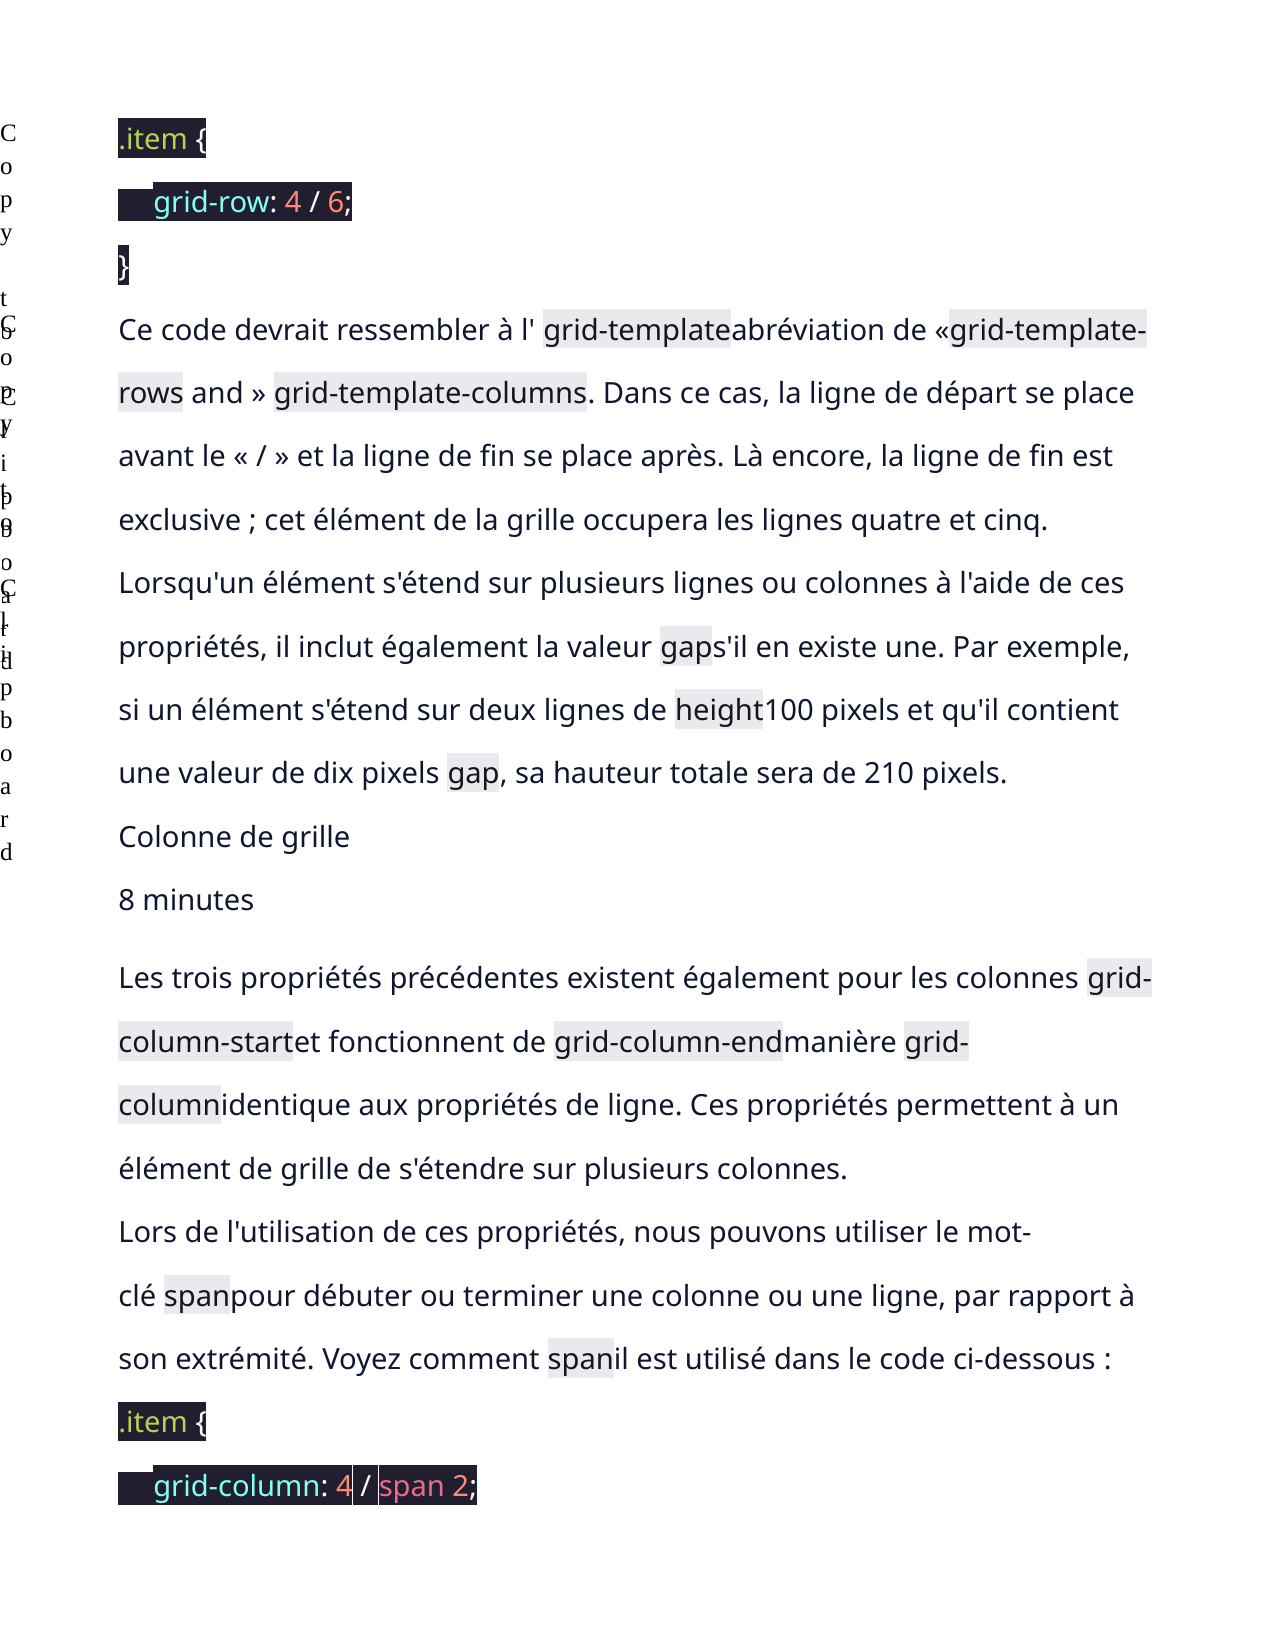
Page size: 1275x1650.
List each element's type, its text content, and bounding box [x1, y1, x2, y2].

text Lors de l'utilisation de ces propriétés, nous pouvons utiliser le mot-clé spanpour débuter ou terminer une colonne ou une ligne, par rapport à son extrémité. Voyez comment spanil est utilisé dans le code ci-dessous : [118, 1211, 1157, 1378]
text .item { [118, 118, 1157, 158]
text grid-row: 4 / 6; [118, 182, 1157, 221]
text .item { [118, 1402, 1157, 1441]
text } [118, 245, 1157, 285]
text 8 minutes [118, 880, 1157, 919]
subtitle Colonne de grille [118, 816, 1157, 856]
text Lorsqu'un élément s'étend sur plusieurs lignes ou colonnes à l'aide de ces propriétés, il inclut également la valeur gaps'il en existe une. Par exemple, si un élément s'étend sur deux lignes de height100 pixels et qu'il contient une valeur de dix pixels gap, sa hauteur totale sera de 210 pixels. [118, 562, 1157, 792]
text Les trois propriétés précédentes existent également pour les colonnes grid-column-startet fonctionnent de grid-column-endmanière grid-columnidentique aux propriétés de ligne. Ces propriétés permettent à un élément de grille de s'étendre sur plusieurs colonnes. [118, 958, 1157, 1188]
text Ce code devrait ressembler à l' grid-templateabréviation de «grid-template-rows and » grid-template-columns. Dans ce cas, la ligne de départ se place avant le « / » et la ligne de fin se place après. Là encore, la ligne de fin est exclusive ; cet élément de la grille occupera les lignes quatre et cinq. [118, 309, 1157, 539]
text grid-column: 4 / span 2; [118, 1465, 1157, 1505]
